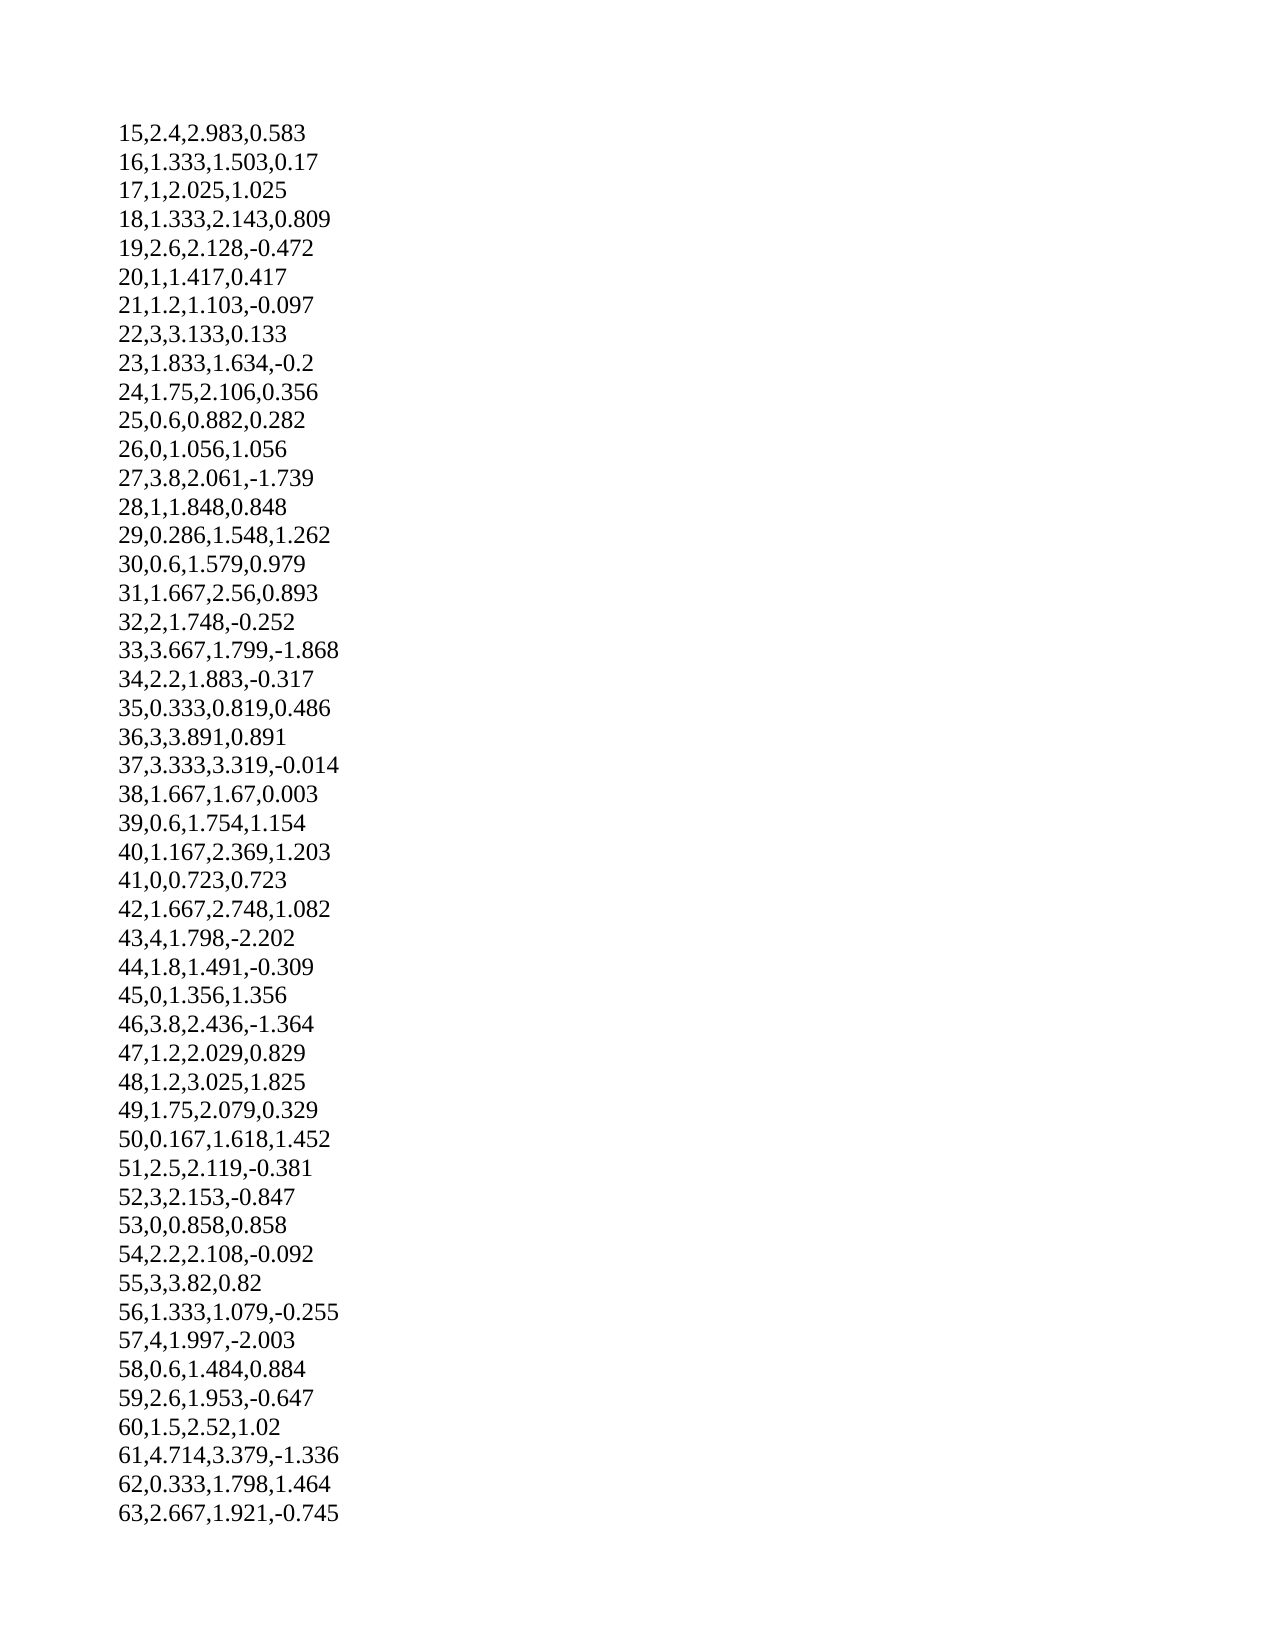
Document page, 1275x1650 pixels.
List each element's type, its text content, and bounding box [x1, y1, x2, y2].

text 39,0.6,1.754,1.154 [118, 808, 1157, 837]
text 19,2.6,2.128,-0.472 [118, 233, 1157, 262]
text 34,2.2,1.883,-0.317 [118, 664, 1157, 693]
text 33,3.667,1.799,-1.868 [118, 636, 1157, 664]
text 28,1,1.848,0.848 [118, 492, 1157, 521]
text 25,0.6,0.882,0.282 [118, 406, 1157, 434]
text 50,0.167,1.618,1.452 [118, 1124, 1157, 1153]
text 60,1.5,2.52,1.02 [118, 1412, 1157, 1441]
text 38,1.667,1.67,0.003 [118, 779, 1157, 808]
text 31,1.667,2.56,0.893 [118, 578, 1157, 607]
text 23,1.833,1.634,-0.2 [118, 348, 1157, 377]
text 32,2,1.748,-0.252 [118, 607, 1157, 636]
text 53,0,0.858,0.858 [118, 1211, 1157, 1239]
text 46,3.8,2.436,-1.364 [118, 1009, 1157, 1038]
text 27,3.8,2.061,-1.739 [118, 463, 1157, 492]
text 18,1.333,2.143,0.809 [118, 204, 1157, 233]
text 57,4,1.997,-2.003 [118, 1326, 1157, 1354]
text 55,3,3.82,0.82 [118, 1268, 1157, 1297]
text 45,0,1.356,1.356 [118, 981, 1157, 1009]
text 29,0.286,1.548,1.262 [118, 521, 1157, 549]
text 20,1,1.417,0.417 [118, 262, 1157, 291]
text 42,1.667,2.748,1.082 [118, 894, 1157, 923]
text 59,2.6,1.953,-0.647 [118, 1383, 1157, 1412]
text 16,1.333,1.503,0.17 [118, 147, 1157, 176]
text 24,1.75,2.106,0.356 [118, 377, 1157, 406]
text 58,0.6,1.484,0.884 [118, 1354, 1157, 1383]
text 62,0.333,1.798,1.464 [118, 1469, 1157, 1498]
text 37,3.333,3.319,-0.014 [118, 751, 1157, 779]
text 17,1,2.025,1.025 [118, 176, 1157, 204]
text 21,1.2,1.103,-0.097 [118, 291, 1157, 319]
text 15,2.4,2.983,0.583 [118, 118, 1157, 147]
text 43,4,1.798,-2.202 [118, 923, 1157, 952]
text 47,1.2,2.029,0.829 [118, 1038, 1157, 1067]
text 41,0,0.723,0.723 [118, 866, 1157, 894]
text 22,3,3.133,0.133 [118, 319, 1157, 348]
text 26,0,1.056,1.056 [118, 434, 1157, 463]
text 61,4.714,3.379,-1.336 [118, 1441, 1157, 1469]
text 36,3,3.891,0.891 [118, 722, 1157, 751]
text 56,1.333,1.079,-0.255 [118, 1297, 1157, 1326]
text 54,2.2,2.108,-0.092 [118, 1239, 1157, 1268]
text 52,3,2.153,-0.847 [118, 1182, 1157, 1211]
text 63,2.667,1.921,-0.745 [118, 1498, 1157, 1527]
text 49,1.75,2.079,0.329 [118, 1096, 1157, 1124]
text 51,2.5,2.119,-0.381 [118, 1153, 1157, 1182]
text 30,0.6,1.579,0.979 [118, 549, 1157, 578]
text 48,1.2,3.025,1.825 [118, 1067, 1157, 1096]
text 40,1.167,2.369,1.203 [118, 837, 1157, 866]
text 44,1.8,1.491,-0.309 [118, 952, 1157, 981]
text 35,0.333,0.819,0.486 [118, 693, 1157, 722]
